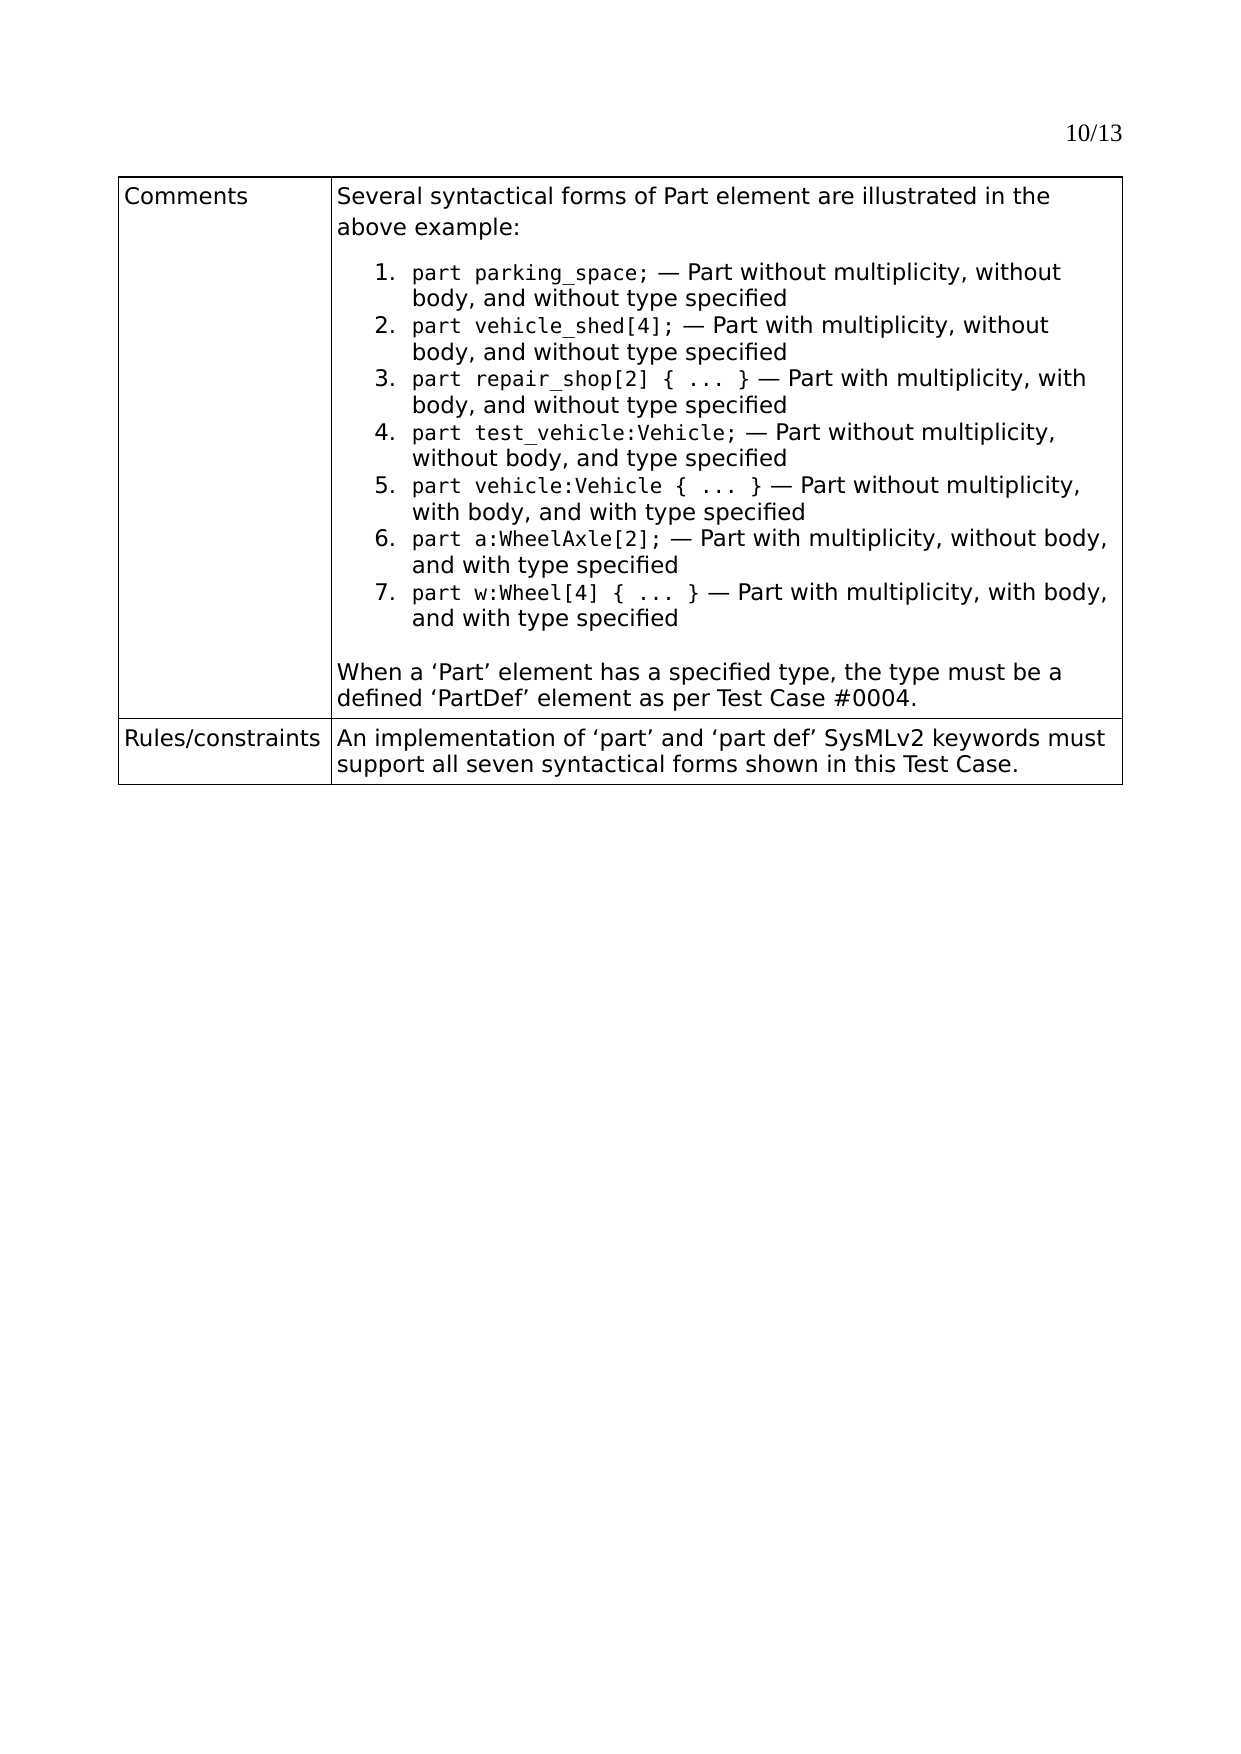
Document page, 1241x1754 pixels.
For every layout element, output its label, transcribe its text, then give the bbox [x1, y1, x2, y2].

table_cell Several syntactical forms of Part element are illustrated in the above example: part parking_space; — Part without multiplicity, without body, and without type specified part vehicle_shed[4]; — Part with multiplicity, without body, and without type specified part repair_shop[2] { ... } — Part with multiplicity, with body, and without type specified part test_vehicle:Vehicle; — Part without multiplicity, without body, and type specified part vehicle:Vehicle { ... } — Part without multiplicity, with body, and with type specified part a:WheelAxle[2]; — Part with multiplicity, without body, and with type specified part w:Wheel[4] { ... } — Part with multiplicity, with body, and with type specified When a ‘Part’ element has a specified type, the type must be a defined ‘PartDef’ element as per Test Case #0004. [332, 178, 1122, 718]
table_cell Rules/constraints [119, 719, 331, 784]
table_cell Comments [119, 178, 331, 718]
table_cell An implementation of ‘part’ and ‘part def’ SysMLv2 keywords must support all seven syntactical forms shown in this Test Case. [332, 719, 1122, 784]
